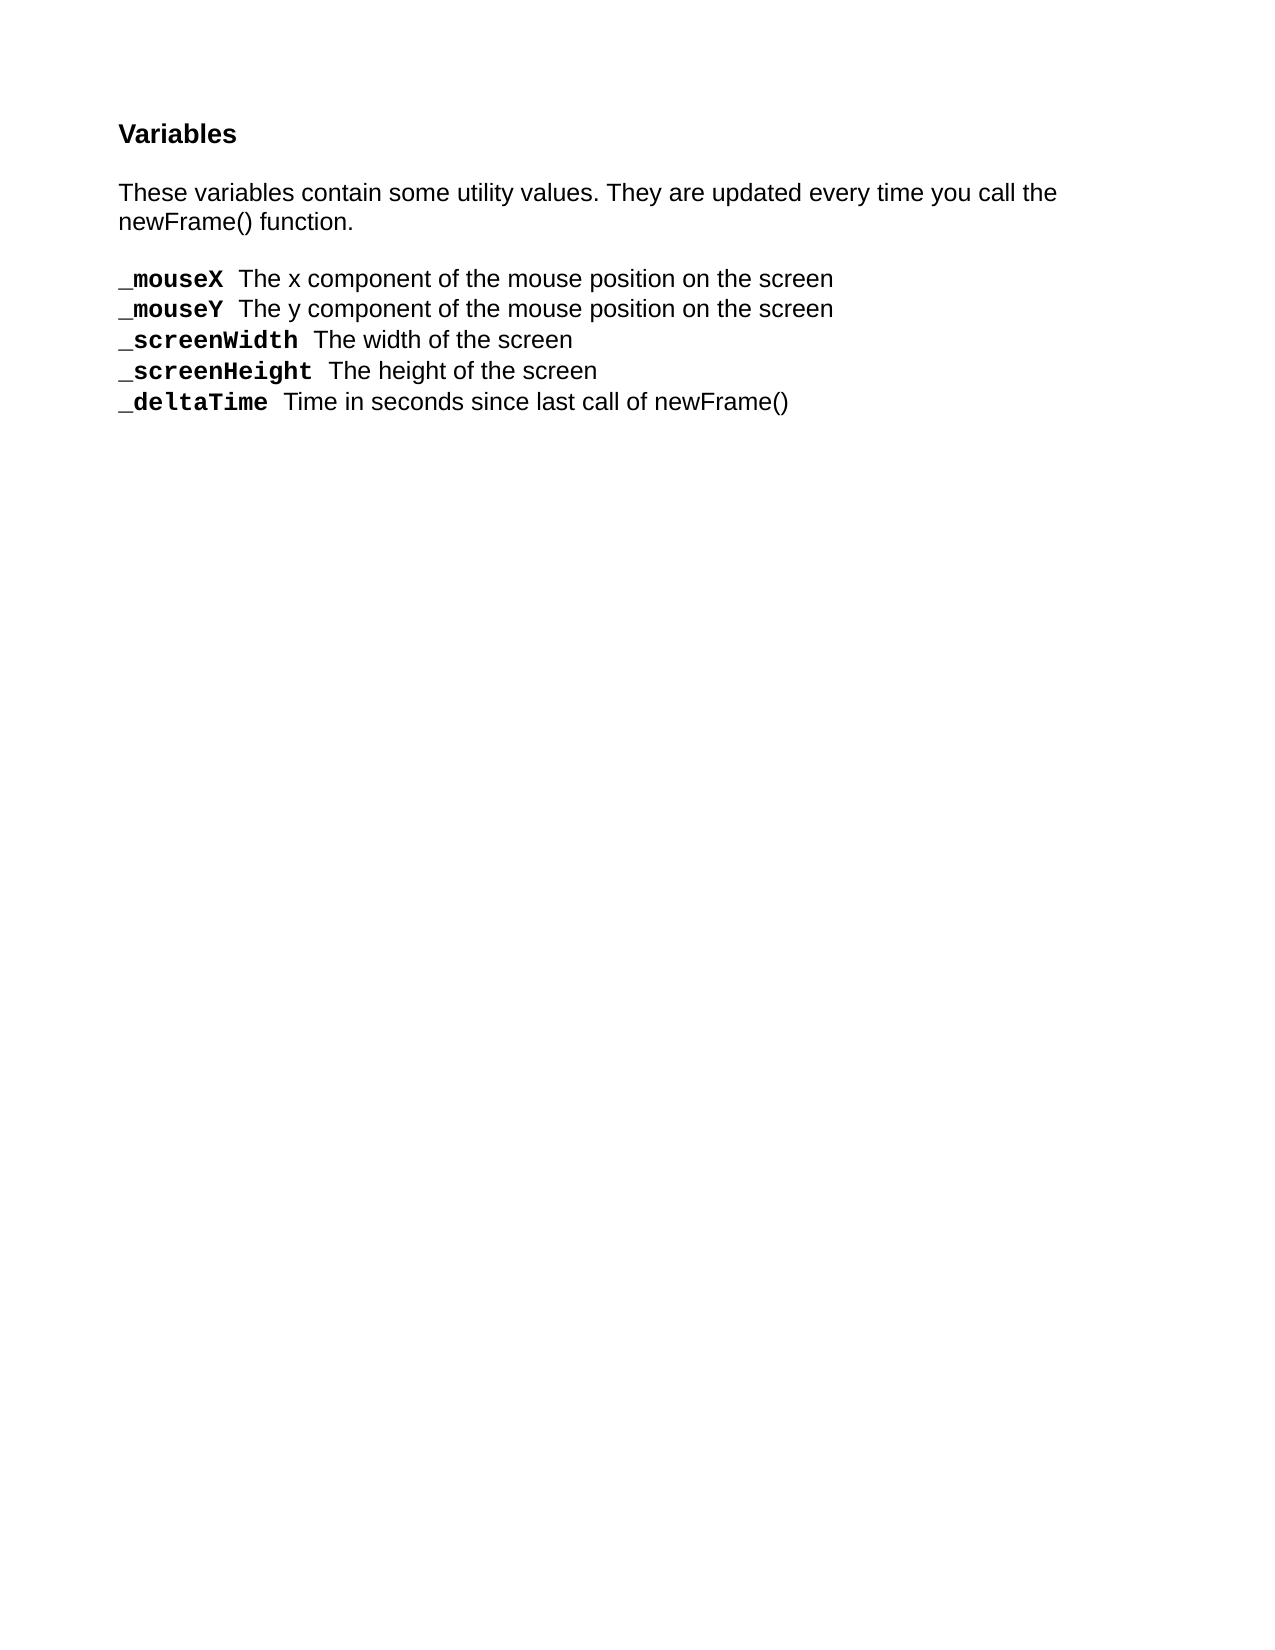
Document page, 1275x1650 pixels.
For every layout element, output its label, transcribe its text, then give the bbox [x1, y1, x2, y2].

text _deltaTime Time in seconds since last call of newFrame() [118, 387, 1157, 418]
text _screenWidth The width of the screen [118, 325, 1157, 356]
text Variables [118, 118, 1157, 149]
text These variables contain some utility values. They are updated every time you call the newFrame() function. [118, 178, 1157, 235]
text _mouseY The y component of the mouse position on the screen [118, 294, 1157, 325]
text _screenHeight The height of the screen [118, 356, 1157, 387]
text _mouseX The x component of the mouse position on the screen [118, 263, 1157, 294]
